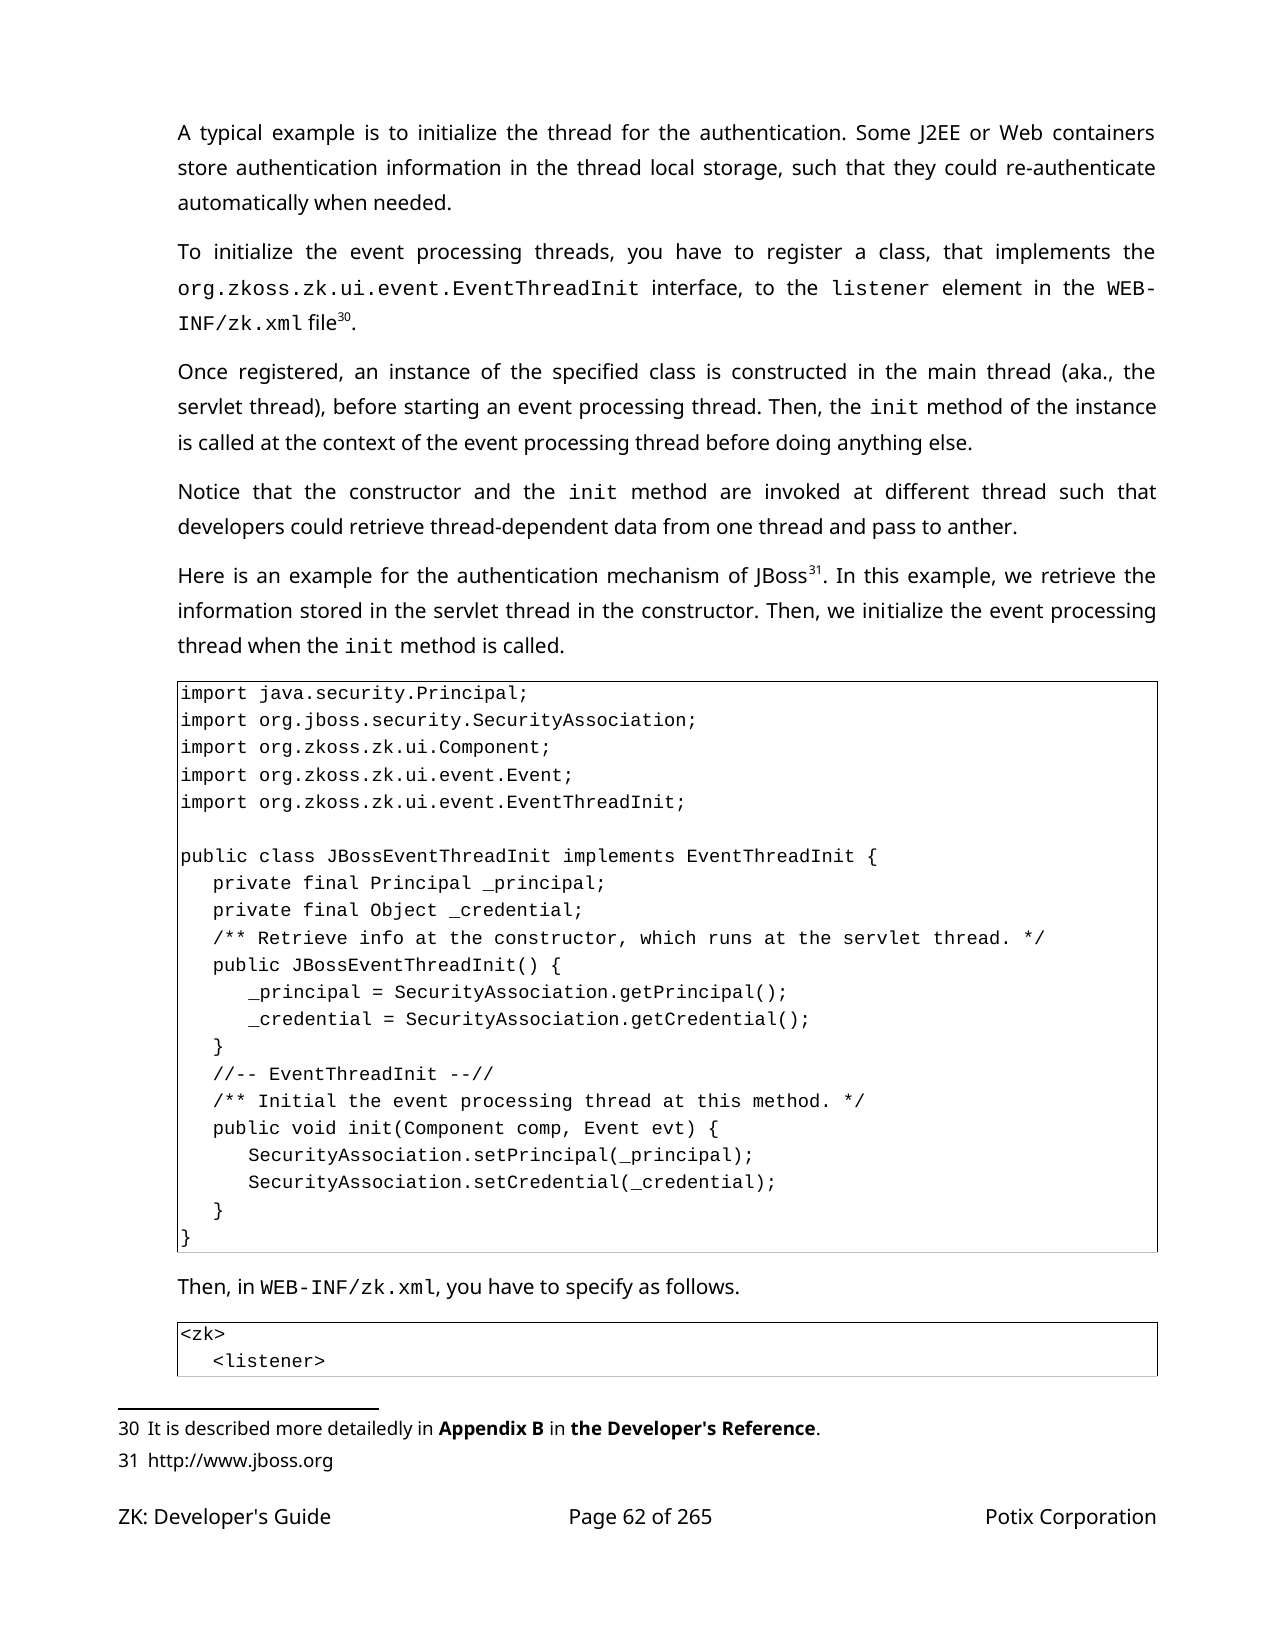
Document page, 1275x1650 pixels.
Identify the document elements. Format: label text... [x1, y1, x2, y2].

text It is described more detailedly in Appendix B in the Developer's Reference. [118, 1416, 1157, 1441]
text To initialize the event processing threads, you have to register a class, that implements the org.zkoss.zk.ui.event.EventThreadInit interface, to the listener element in the WEB-INF/zk.xml file. [177, 237, 1157, 337]
text Once registered, an instance of the specified class is constructed in the main thread (aka., the servlet thread), before starting an event processing thread. Then, the init method of the instance is called at the context of the event processing thread before doing anything else. [177, 357, 1157, 456]
text import org.jboss.security.SecurityAssociation; [178, 708, 1157, 732]
text private final Principal _principal; [178, 871, 1157, 895]
text SecurityAssociation.setPrincipal(_principal); [178, 1143, 1157, 1167]
text http://www.jboss.org [118, 1447, 1157, 1473]
text public JBossEventThreadInit() { [178, 953, 1157, 977]
text import org.zkoss.zk.ui.event.EventThreadInit; [178, 789, 1157, 814]
text Then, in WEB-INF/zk.xml, you have to specify as follows. [177, 1272, 1157, 1301]
text } [178, 1224, 1157, 1252]
text SecurityAssociation.setCredential(_credential); [178, 1170, 1157, 1194]
text import org.zkoss.zk.ui.event.Event; [178, 762, 1157, 787]
text private final Object _credential; [178, 898, 1157, 923]
text //-- EventThreadInit --// [178, 1061, 1157, 1086]
text _principal = SecurityAssociation.getPrincipal(); [178, 980, 1157, 1004]
text import org.zkoss.zk.ui.Component; [178, 735, 1157, 759]
text public class JBossEventThreadInit implements EventThreadInit { [178, 844, 1157, 868]
text /** Initial the event processing thread at this method. */ [178, 1089, 1157, 1113]
text import java.security.Principal; [178, 682, 1157, 705]
text Notice that the constructor and the init method are invoked at different thread such that developers could retrieve thread-dependent data from one thread and pass to anther. [177, 477, 1157, 541]
text public void init(Component comp, Event evt) { [178, 1116, 1157, 1140]
text } [178, 1197, 1157, 1222]
text Here is an example for the authentication mechanism of JBoss. In this example, we retrieve the information stored in the servlet thread in the constructor. Then, we initialize the event processing thread when the init method is called. [177, 561, 1157, 660]
text A typical example is to initialize the thread for the authentication. Some J2EE or Web containers store authentication information in the thread local storage, such that they could re-authenticate automatically when needed. [177, 118, 1157, 217]
text /** Retrieve info at the constructor, which runs at the servlet thread. */ [178, 926, 1157, 950]
text } [178, 1034, 1157, 1058]
text <zk> [178, 1323, 1157, 1346]
text <listener> [178, 1349, 1157, 1376]
text _credential = SecurityAssociation.getCredential(); [178, 1007, 1157, 1031]
